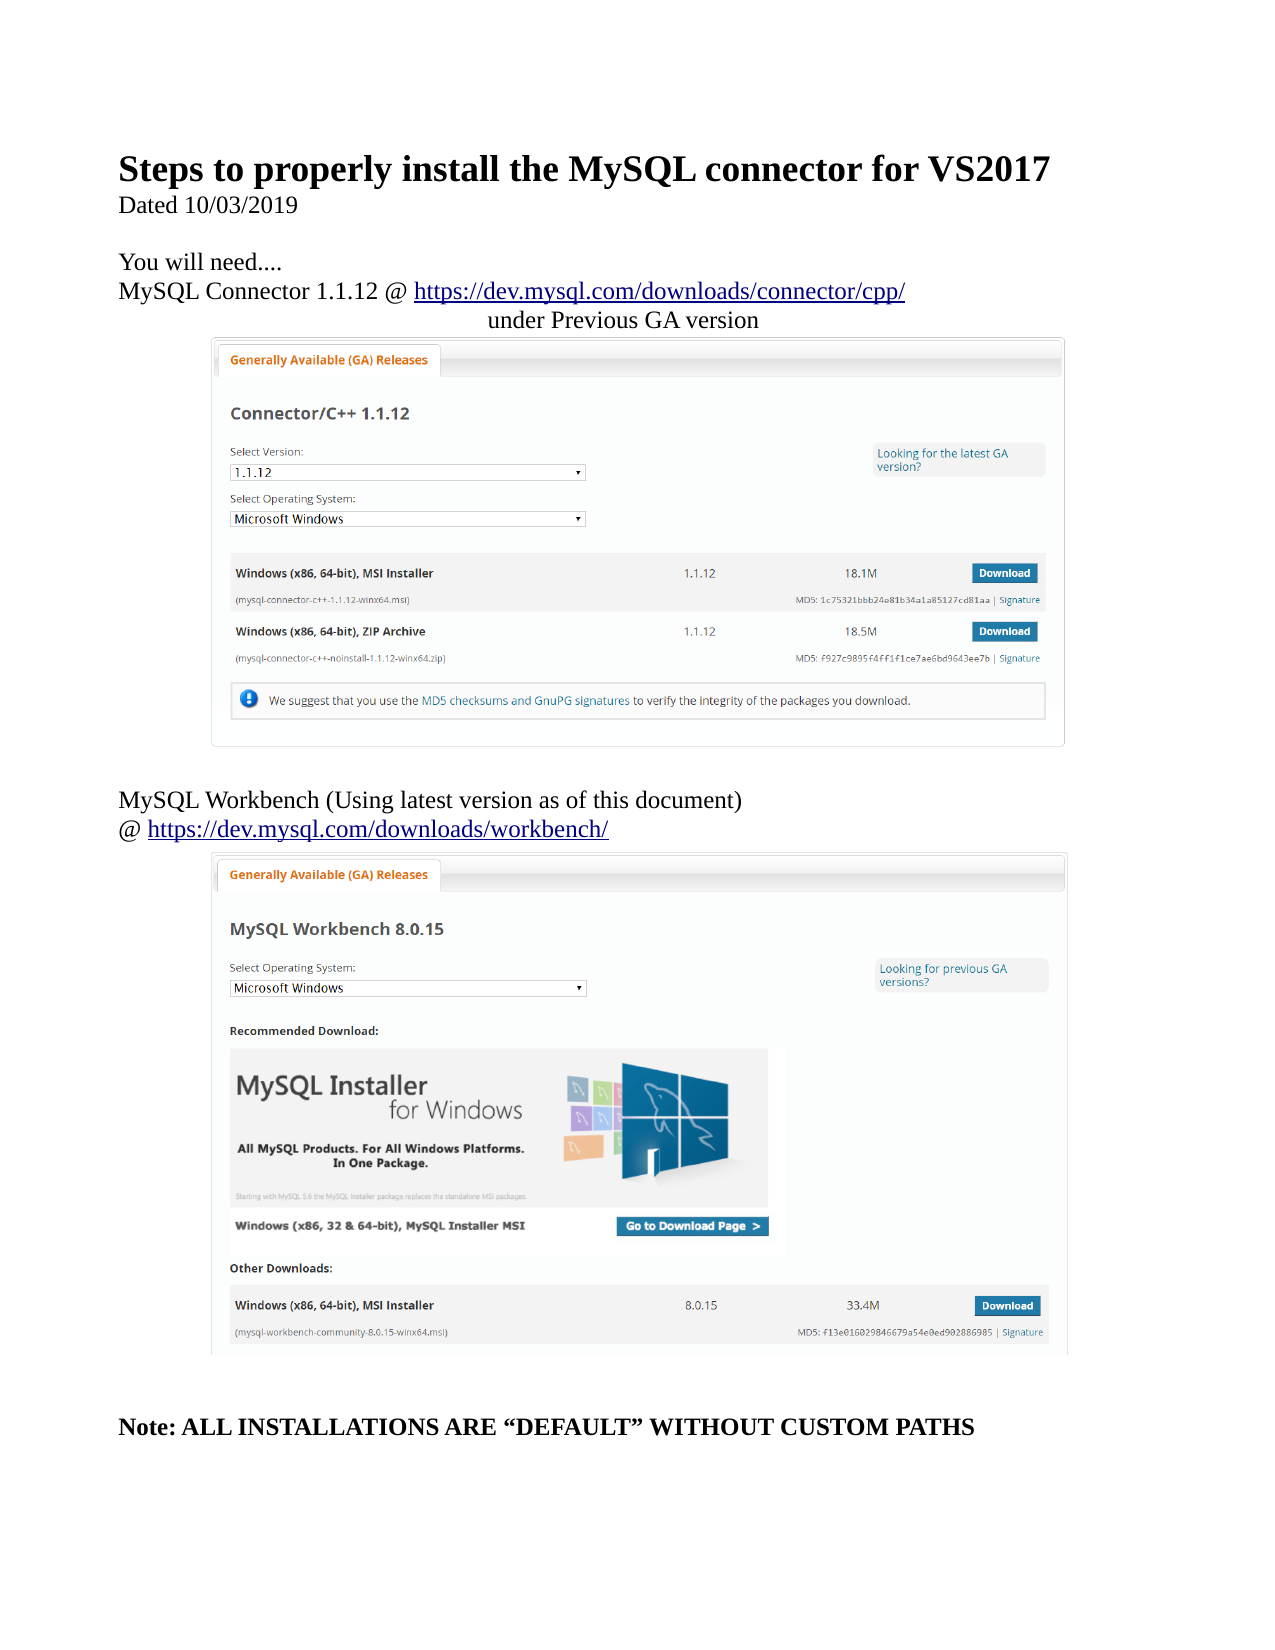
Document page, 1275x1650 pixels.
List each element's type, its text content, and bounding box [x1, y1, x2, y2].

text You will need.... [118, 247, 1157, 276]
picture [201, 333, 1074, 757]
text Note: ALL INSTALLATIONS ARE “DEFAULT” WITHOUT CUSTOM PATHS [118, 1412, 1157, 1441]
text Steps to properly install the MySQL connector for VS2017 [118, 147, 1157, 190]
text under Previous GA version [118, 305, 1157, 334]
text Dated 10/03/2019 [118, 190, 1157, 219]
text MySQL Workbench (Using latest version as of this document) [118, 785, 1157, 814]
text MySQL Connector 1.1.12 @ https://dev.mysql.com/downloads/connector/cpp/ [118, 276, 1157, 305]
picture [201, 842, 1074, 1355]
text @ https://dev.mysql.com/downloads/workbench/ [118, 814, 1157, 843]
